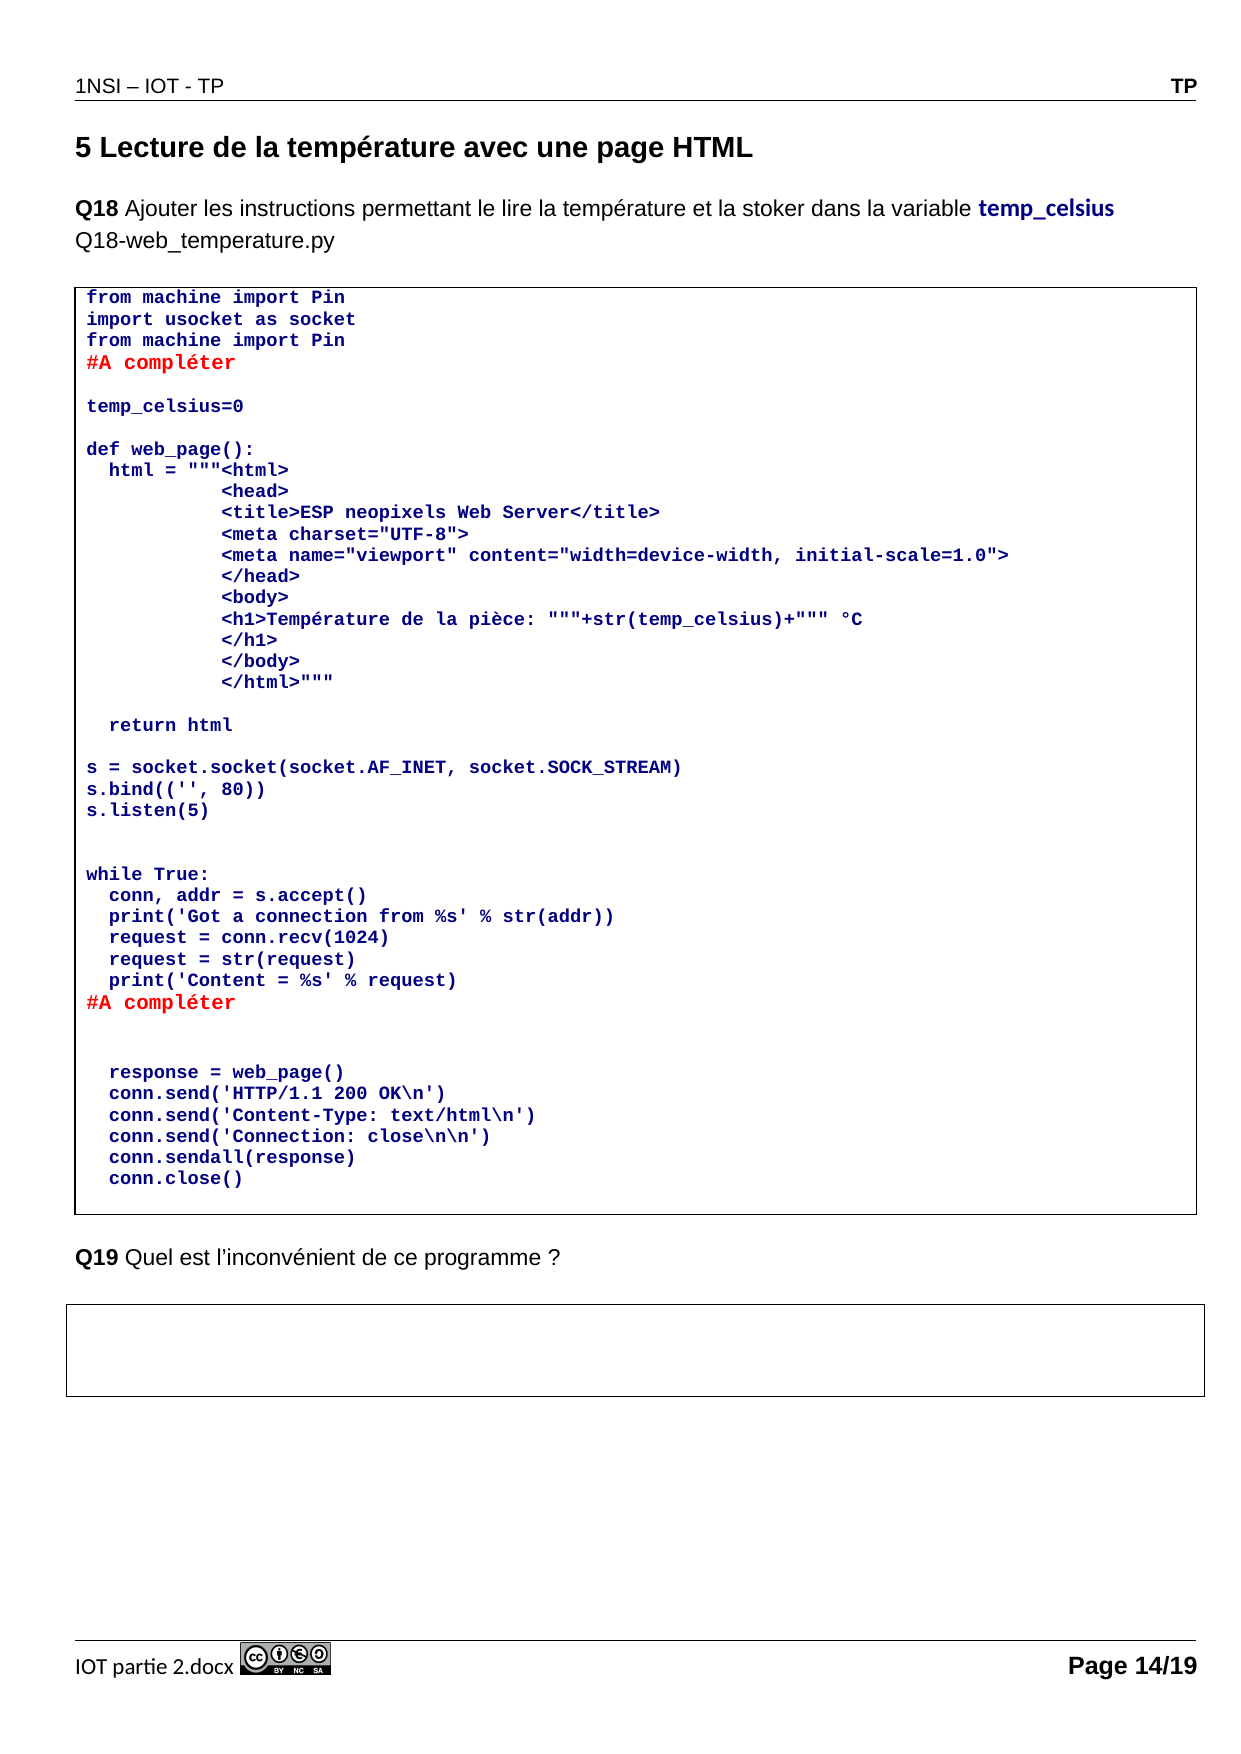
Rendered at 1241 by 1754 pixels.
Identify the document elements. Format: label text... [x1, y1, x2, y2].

text 5 Lecture de la température avec une page HTML [75, 129, 1196, 163]
picture [240, 1642, 331, 1675]
text Q19 Quel est l’inconvénient de ce programme ? [75, 1244, 1196, 1270]
text Q18 Ajouter les instructions permettant le lire la température et la stoker dans la variable temp_celsius [75, 192, 1196, 222]
text Q18-web_temperature.py [75, 227, 1196, 253]
